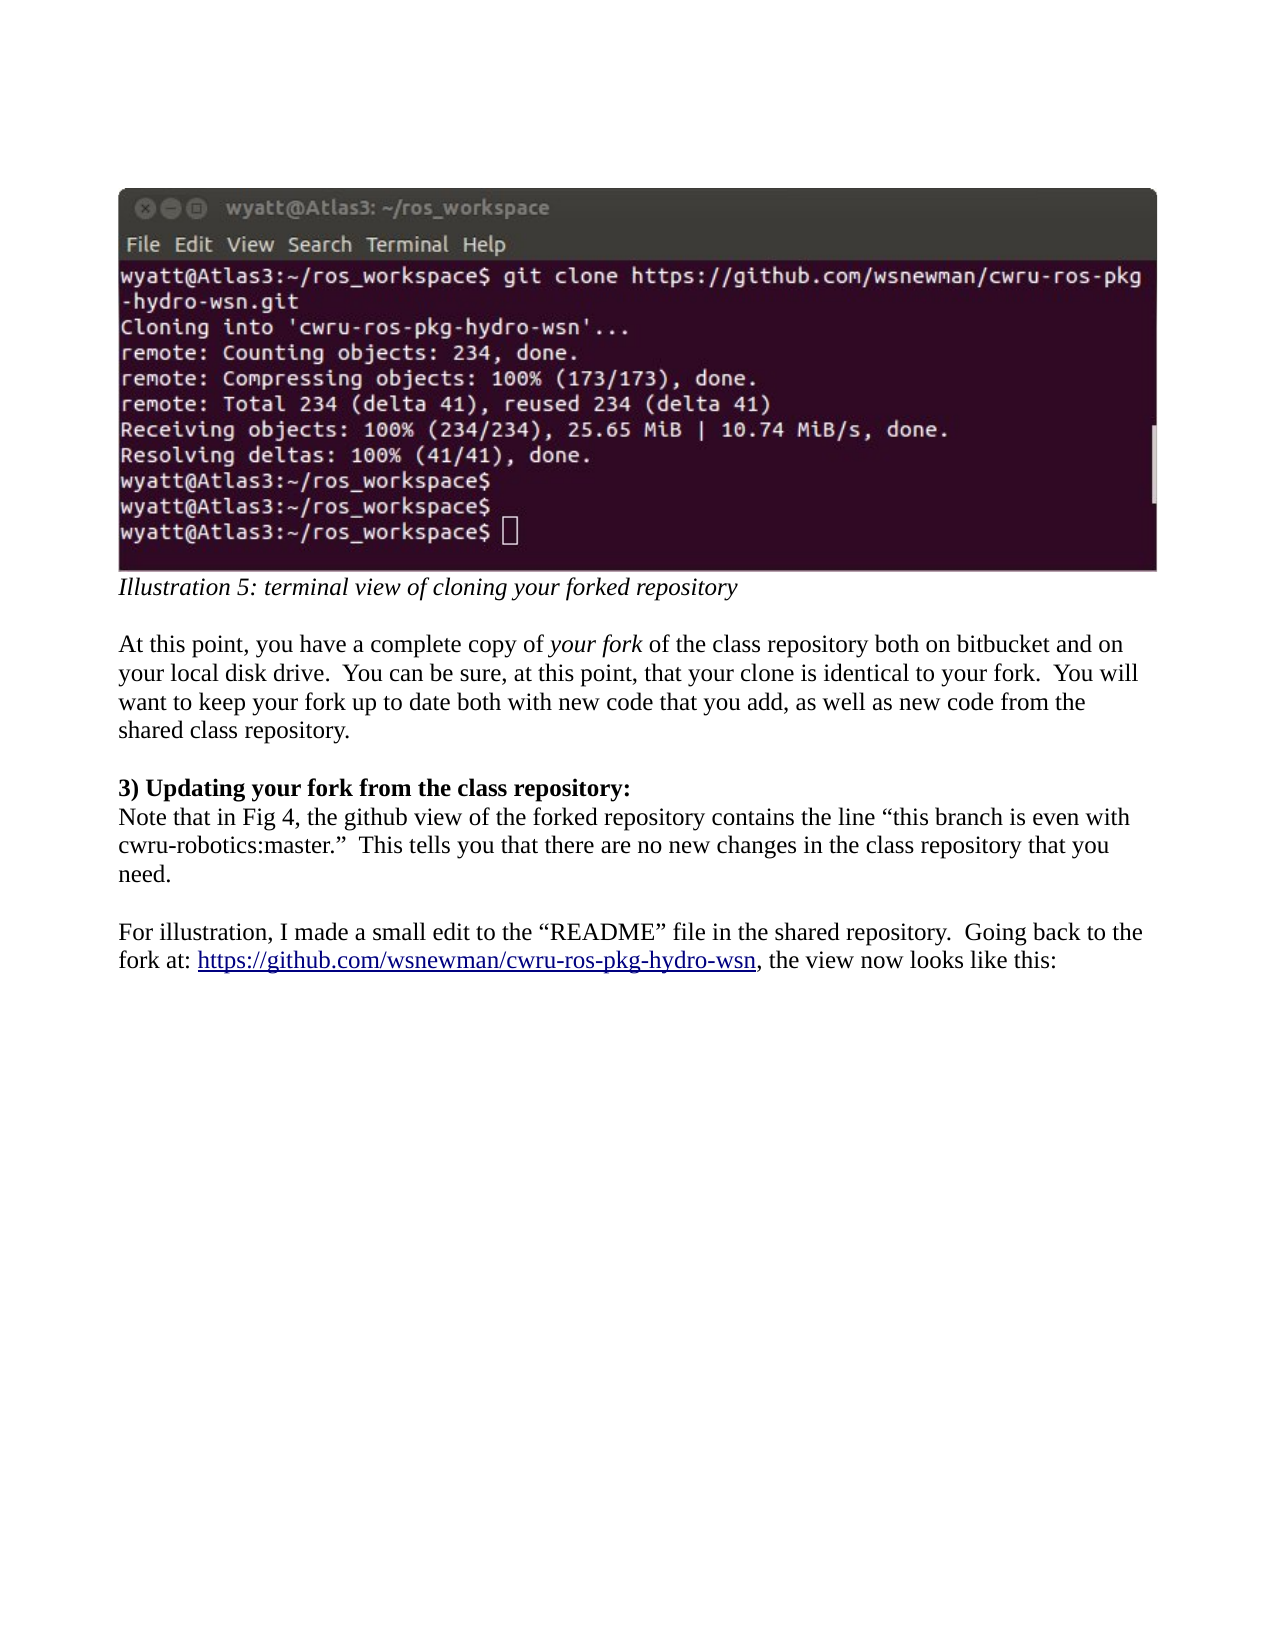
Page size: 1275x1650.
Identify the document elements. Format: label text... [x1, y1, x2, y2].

text Note that in Fig 4, the github view of the forked repository contains the line “this branch is even with cwru-robotics:master.” This tells you that there are no new changes in the class repository that you need. [118, 802, 1157, 888]
picture [118, 188, 1158, 572]
text Illustration 5: terminal view of cloning your forked repository [118, 572, 1157, 600]
text At this point, you have a complete copy of your fork of the class repository both on bitbucket and on your local disk drive. You can be sure, at this point, that your clone is identical to your fork. You will want to keep your fork up to date both with new code that you add, as well as new code from the shared class repository. [118, 629, 1157, 744]
text 3) Updating your fork from the class repository: [118, 773, 1157, 802]
text For illustration, I made a small edit to the “README” file in the shared repository. Going back to the fork at: https://github.com/wsnewman/cwru-ros-pkg-hydro-wsn, the view now looks like this: [118, 917, 1157, 974]
